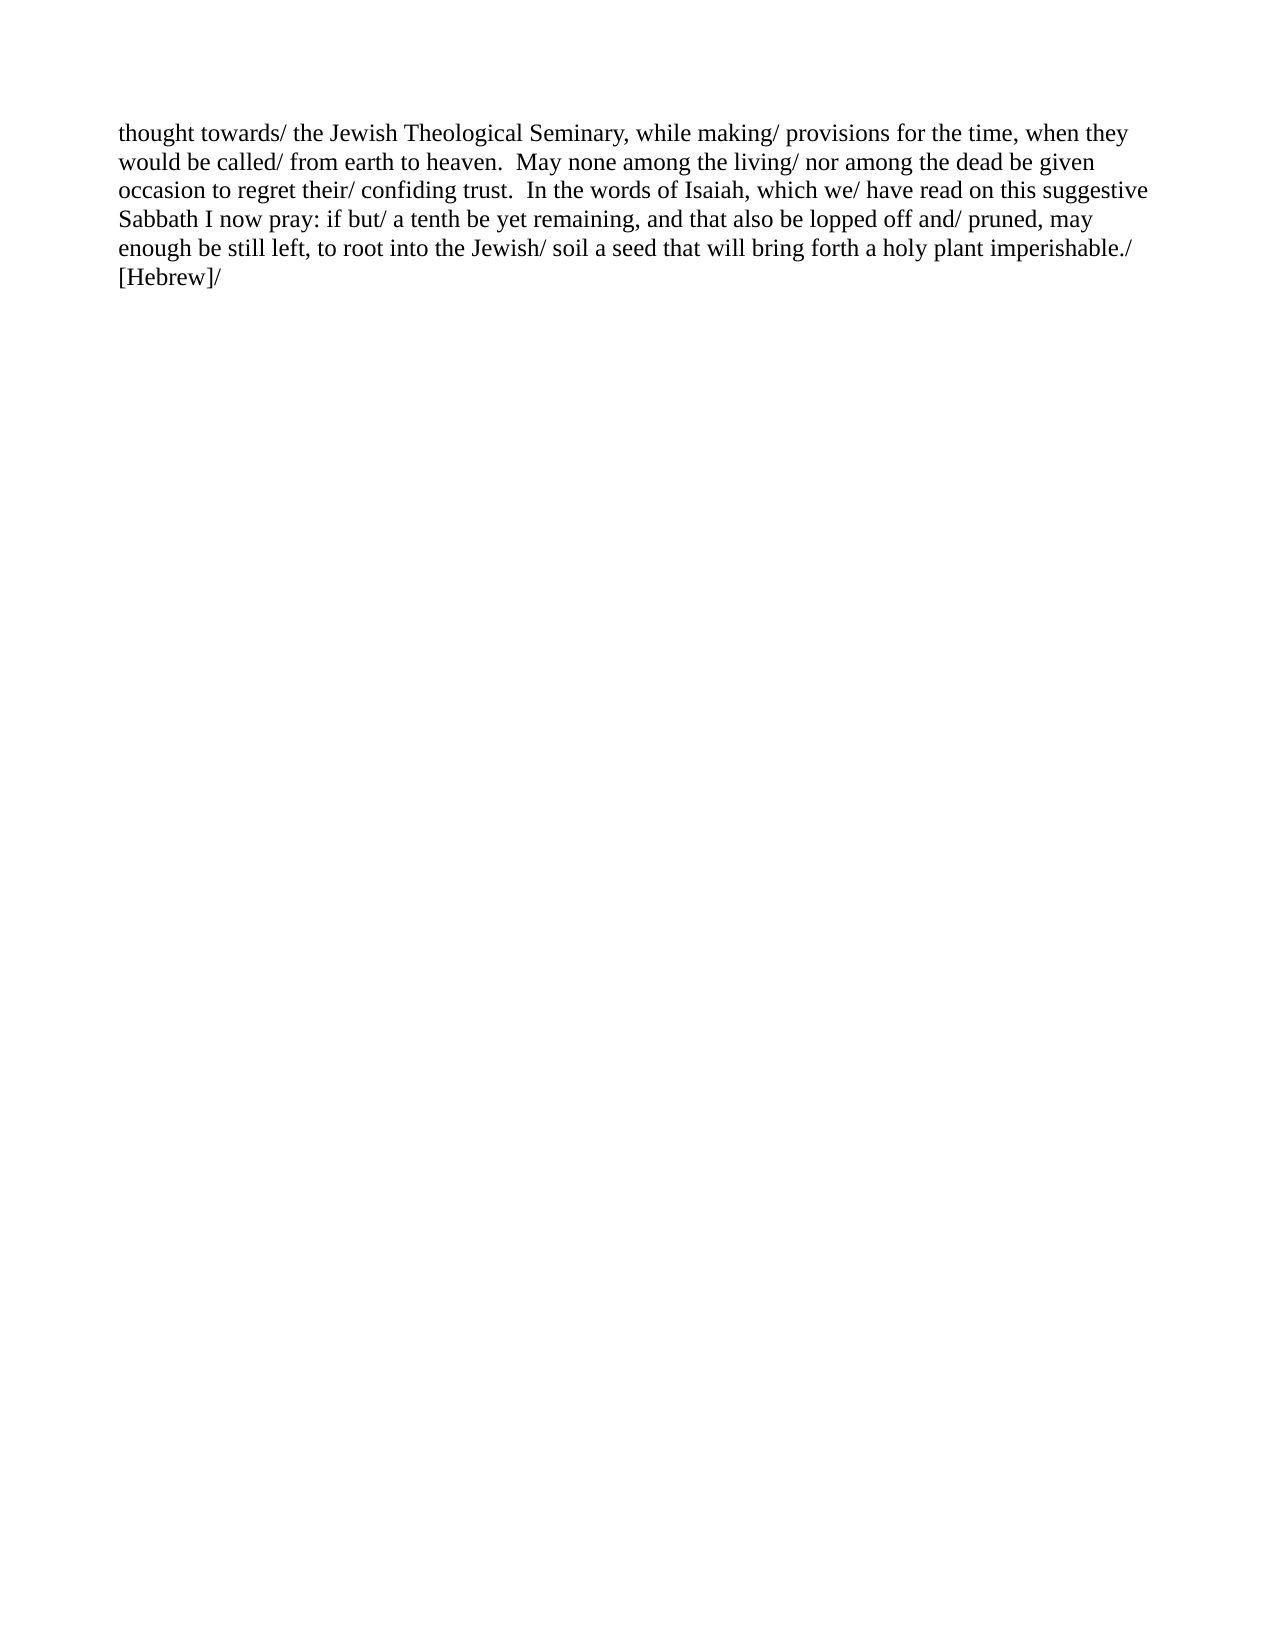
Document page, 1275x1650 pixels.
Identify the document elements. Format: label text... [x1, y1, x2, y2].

text thought towards/ the Jewish Theological Seminary, while making/ provisions for the time, when they would be called/ from earth to heaven. May none among the living/ nor among the dead be given occasion to regret their/ confiding trust. In the words of Isaiah, which we/ have read on this suggestive Sabbath I now pray: if but/ a tenth be yet remaining, and that also be lopped off and/ pruned, may enough be still left, to root into the Jewish/ soil a seed that will bring forth a holy plant imperishable./ [Hebrew]/ [118, 118, 1157, 291]
